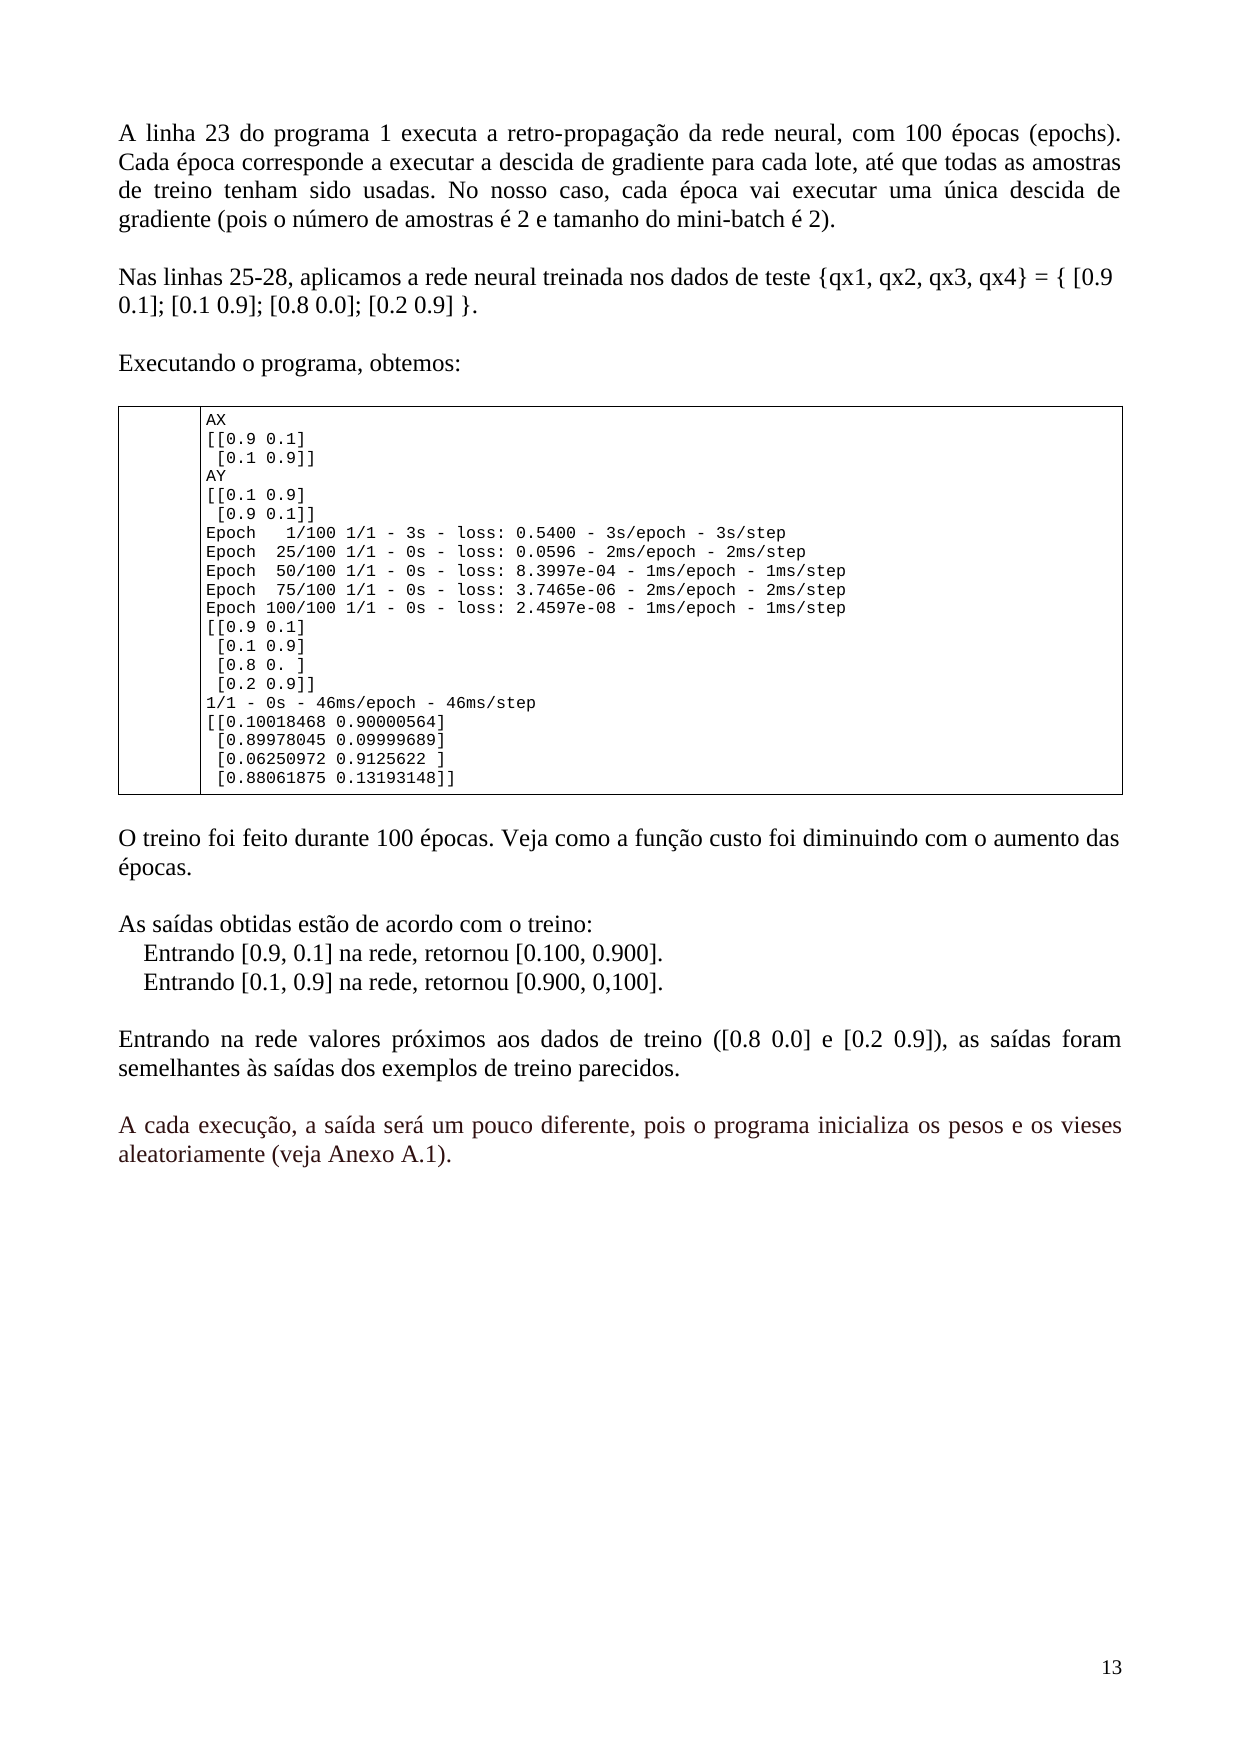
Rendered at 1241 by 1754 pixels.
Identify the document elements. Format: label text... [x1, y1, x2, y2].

table_header AX [[0.9 0.1] [0.1 0.9]] AY [[0.1 0.9] [0.9 0.1]] Epoch 1/100 1/1 - 3s - loss: 0.5400 - 3s/epoch - 3s/step Epoch 25/100 1/1 - 0s - loss: 0.0596 - 2ms/epoch - 2ms/step Epoch 50/100 1/1 - 0s - loss: 8.3997e-04 - 1ms/epoch - 1ms/step Epoch 75/100 1/1 - 0s - loss: 3.7465e-06 - 2ms/epoch - 2ms/step Epoch 100/100 1/1 - 0s - loss: 2.4597e-08 - 1ms/epoch - 1ms/step [[0.9 0.1] [0.1 0.9] [0.8 0. ] [0.2 0.9]] 1/1 - 0s - 46ms/epoch - 46ms/step [[0.10018468 0.90000564] [0.89978045 0.09999689] [0.06250972 0.9125622 ] [0.88061875 0.13193148]] [201, 407, 1122, 794]
table_header [119, 407, 200, 794]
text As saídas obtidas estão de acordo com o treino: [118, 909, 1122, 938]
text Entrando [0.1, 0.9] na rede, retornou [0.900, 0,100]. [118, 967, 1122, 996]
text O treino foi feito durante 100 épocas. Veja como a função custo foi diminuindo com o aumento das épocas. [118, 823, 1122, 881]
text A linha 23 do programa 1 executa a retro-propagação da rede neural, com 100 épocas (epochs). Cada época corresponde a executar a descida de gradiente para cada lote, até que todas as amostras de treino tenham sido usadas. No nosso caso, cada época vai executar uma única descida de gradiente (pois o número de amostras é 2 e tamanho do mini-batch é 2). [118, 118, 1122, 233]
text Entrando [0.9, 0.1] na rede, retornou [0.100, 0.900]. [118, 938, 1122, 967]
text A cada execução, a saída será um pouco diferente, pois o programa inicializa os pesos e os vieses aleatoriamente (veja Anexo A.1). [118, 1111, 1122, 1168]
text Executando o programa, obtemos: [118, 348, 1122, 377]
text Nas linhas 25-28, aplicamos a rede neural treinada nos dados de teste {qx1, qx2, qx3, qx4} = { [0.9 0.1]; [0.1 0.9]; [0.8 0.0]; [0.2 0.9] }. [118, 262, 1122, 319]
text Entrando na rede valores próximos aos dados de treino ([0.8 0.0] e [0.2 0.9]), as saídas foram semelhantes às saídas dos exemplos de treino parecidos. [118, 1024, 1122, 1082]
